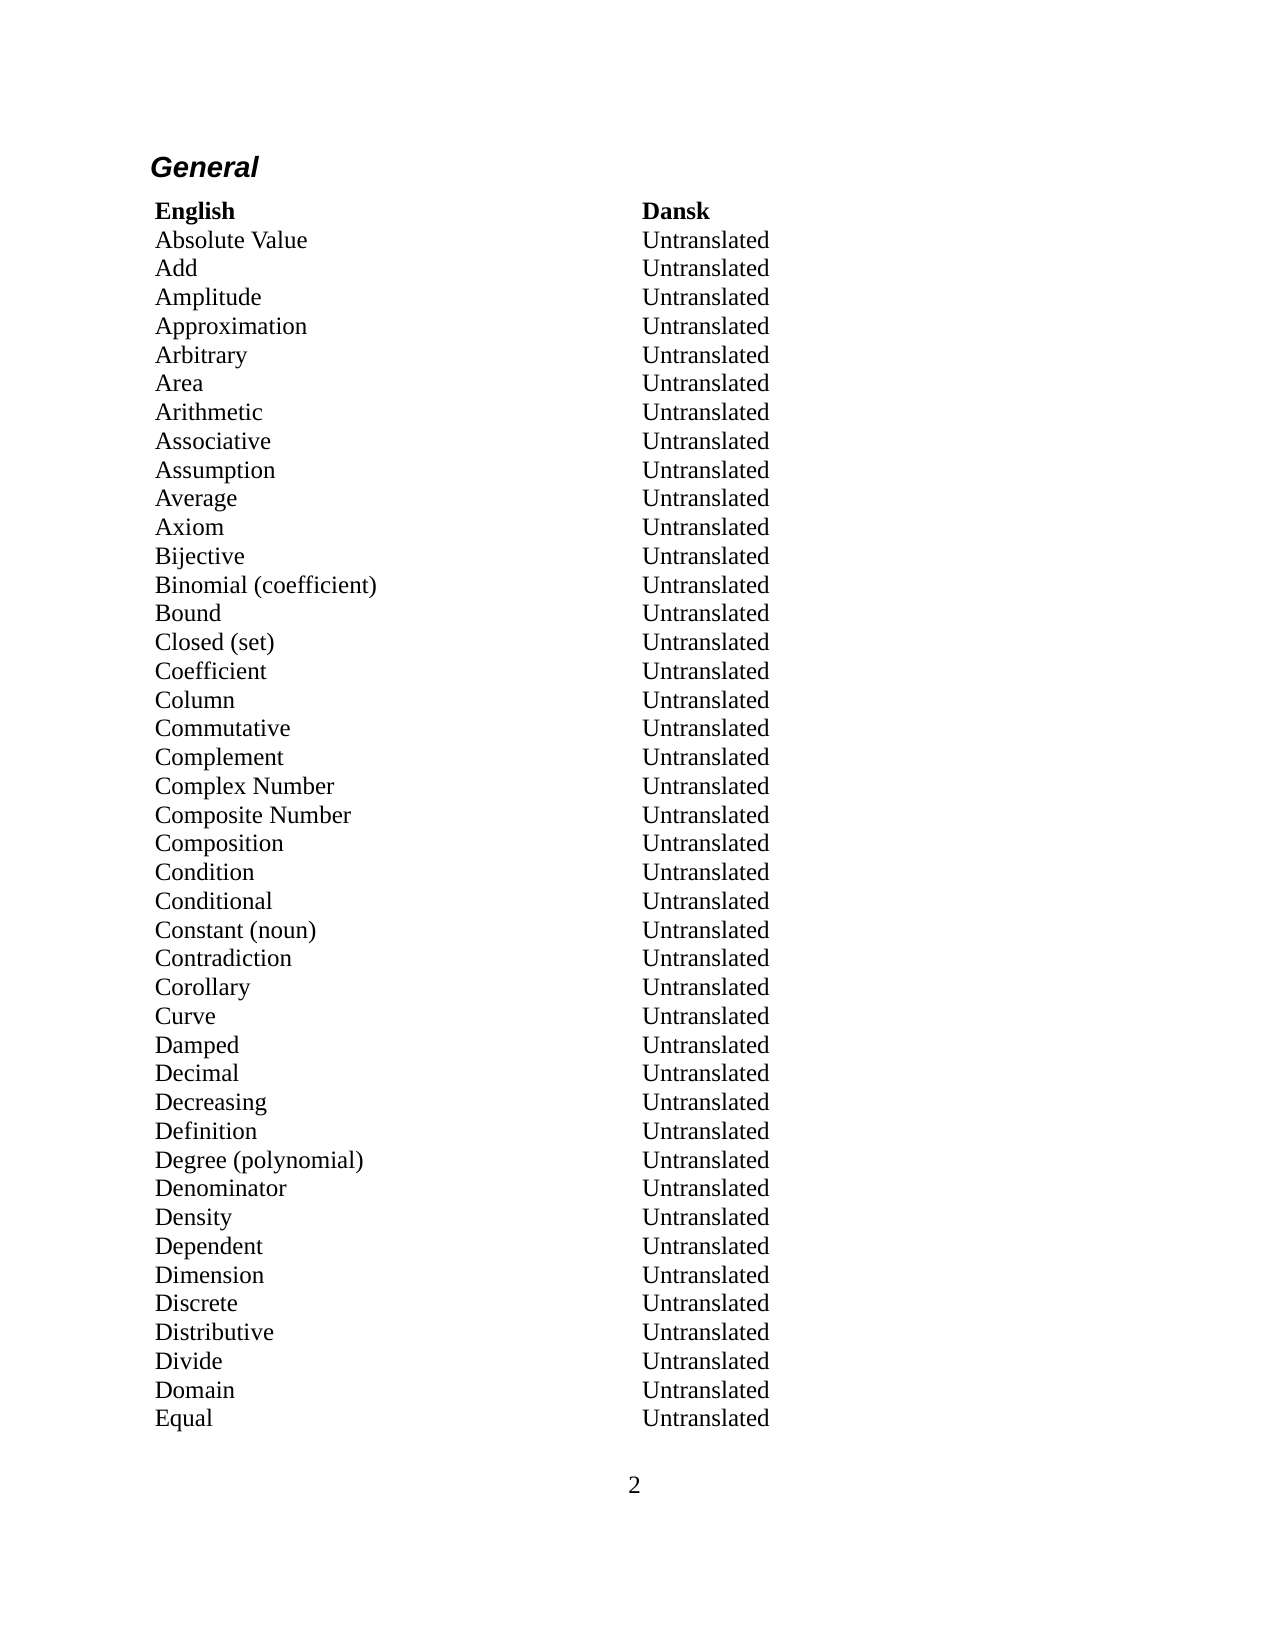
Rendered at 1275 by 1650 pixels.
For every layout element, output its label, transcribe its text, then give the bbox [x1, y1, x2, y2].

table_cell Damped [150, 1030, 637, 1058]
table_cell Untranslated [638, 829, 1125, 857]
subtitle General [150, 150, 1125, 183]
table_cell Untranslated [638, 225, 1125, 253]
table_cell Untranslated [638, 1404, 1125, 1432]
table_cell Untranslated [638, 369, 1125, 397]
table_cell Bijective [150, 541, 637, 570]
table_cell Dimension [150, 1260, 637, 1288]
table_cell Untranslated [638, 886, 1125, 915]
table_cell Composite Number [150, 800, 637, 828]
table_cell Untranslated [638, 627, 1125, 656]
table_cell Untranslated [638, 714, 1125, 742]
table_cell Untranslated [638, 1001, 1125, 1030]
table_header Dansk [638, 196, 1125, 225]
table_cell Untranslated [638, 1231, 1125, 1260]
table_cell Add [150, 254, 637, 282]
table_cell Column [150, 685, 637, 713]
table_cell Area [150, 369, 637, 397]
table_cell Untranslated [638, 771, 1125, 800]
table_cell Untranslated [638, 1317, 1125, 1346]
table_cell Composition [150, 829, 637, 857]
table_cell Arithmetic [150, 397, 637, 426]
table_cell Absolute Value [150, 225, 637, 253]
table_cell Divide [150, 1346, 637, 1375]
table_cell Untranslated [638, 1174, 1125, 1202]
table_cell Untranslated [638, 311, 1125, 340]
table_cell Untranslated [638, 1289, 1125, 1317]
table_cell Associative [150, 426, 637, 455]
table_cell Untranslated [638, 685, 1125, 713]
table_cell Bound [150, 599, 637, 627]
table_cell Equal [150, 1404, 637, 1432]
table_cell Domain [150, 1375, 637, 1403]
table_cell Degree (polynomial) [150, 1145, 637, 1173]
table_cell Untranslated [638, 570, 1125, 598]
table_cell Untranslated [638, 1375, 1125, 1403]
table_cell Untranslated [638, 944, 1125, 972]
table_cell Untranslated [638, 484, 1125, 512]
table_cell Untranslated [638, 857, 1125, 886]
table_cell Untranslated [638, 455, 1125, 483]
table_cell Axiom [150, 512, 637, 541]
table_cell Untranslated [638, 1116, 1125, 1145]
table_cell Untranslated [638, 541, 1125, 570]
table_cell Untranslated [638, 1346, 1125, 1375]
table_cell Density [150, 1202, 637, 1231]
table_cell Untranslated [638, 656, 1125, 685]
table_cell Untranslated [638, 800, 1125, 828]
table_cell Untranslated [638, 599, 1125, 627]
table_cell Untranslated [638, 1059, 1125, 1087]
table_cell Untranslated [638, 512, 1125, 541]
table_cell Complex Number [150, 771, 637, 800]
table_cell Untranslated [638, 742, 1125, 771]
table_cell Untranslated [638, 397, 1125, 426]
table_cell Untranslated [638, 1202, 1125, 1231]
table_cell Untranslated [638, 1145, 1125, 1173]
table_cell Untranslated [638, 1087, 1125, 1116]
table_cell Coefficient [150, 656, 637, 685]
table_cell Definition [150, 1116, 637, 1145]
table_header English [150, 196, 637, 225]
table_cell Complement [150, 742, 637, 771]
table_cell Average [150, 484, 637, 512]
table_cell Corollary [150, 972, 637, 1001]
table_cell Dependent [150, 1231, 637, 1260]
table_cell Denominator [150, 1174, 637, 1202]
table_cell Commutative [150, 714, 637, 742]
table_cell Untranslated [638, 972, 1125, 1001]
table_cell Untranslated [638, 254, 1125, 282]
table_cell Untranslated [638, 915, 1125, 943]
table_cell Decreasing [150, 1087, 637, 1116]
table_cell Untranslated [638, 282, 1125, 311]
table_cell Untranslated [638, 426, 1125, 455]
table_cell Distributive [150, 1317, 637, 1346]
table_cell Untranslated [638, 340, 1125, 368]
table_cell Curve [150, 1001, 637, 1030]
table_cell Conditional [150, 886, 637, 915]
table_cell Untranslated [638, 1030, 1125, 1058]
table_cell Condition [150, 857, 637, 886]
table_cell Approximation [150, 311, 637, 340]
table_cell Contradiction [150, 944, 637, 972]
table_cell Decimal [150, 1059, 637, 1087]
table_cell Constant (noun) [150, 915, 637, 943]
table_cell Amplitude [150, 282, 637, 311]
table_cell Binomial (coefficient) [150, 570, 637, 598]
table_cell Arbitrary [150, 340, 637, 368]
table_cell Closed (set) [150, 627, 637, 656]
table_cell Untranslated [638, 1260, 1125, 1288]
table_cell Discrete [150, 1289, 637, 1317]
table_cell Assumption [150, 455, 637, 483]
